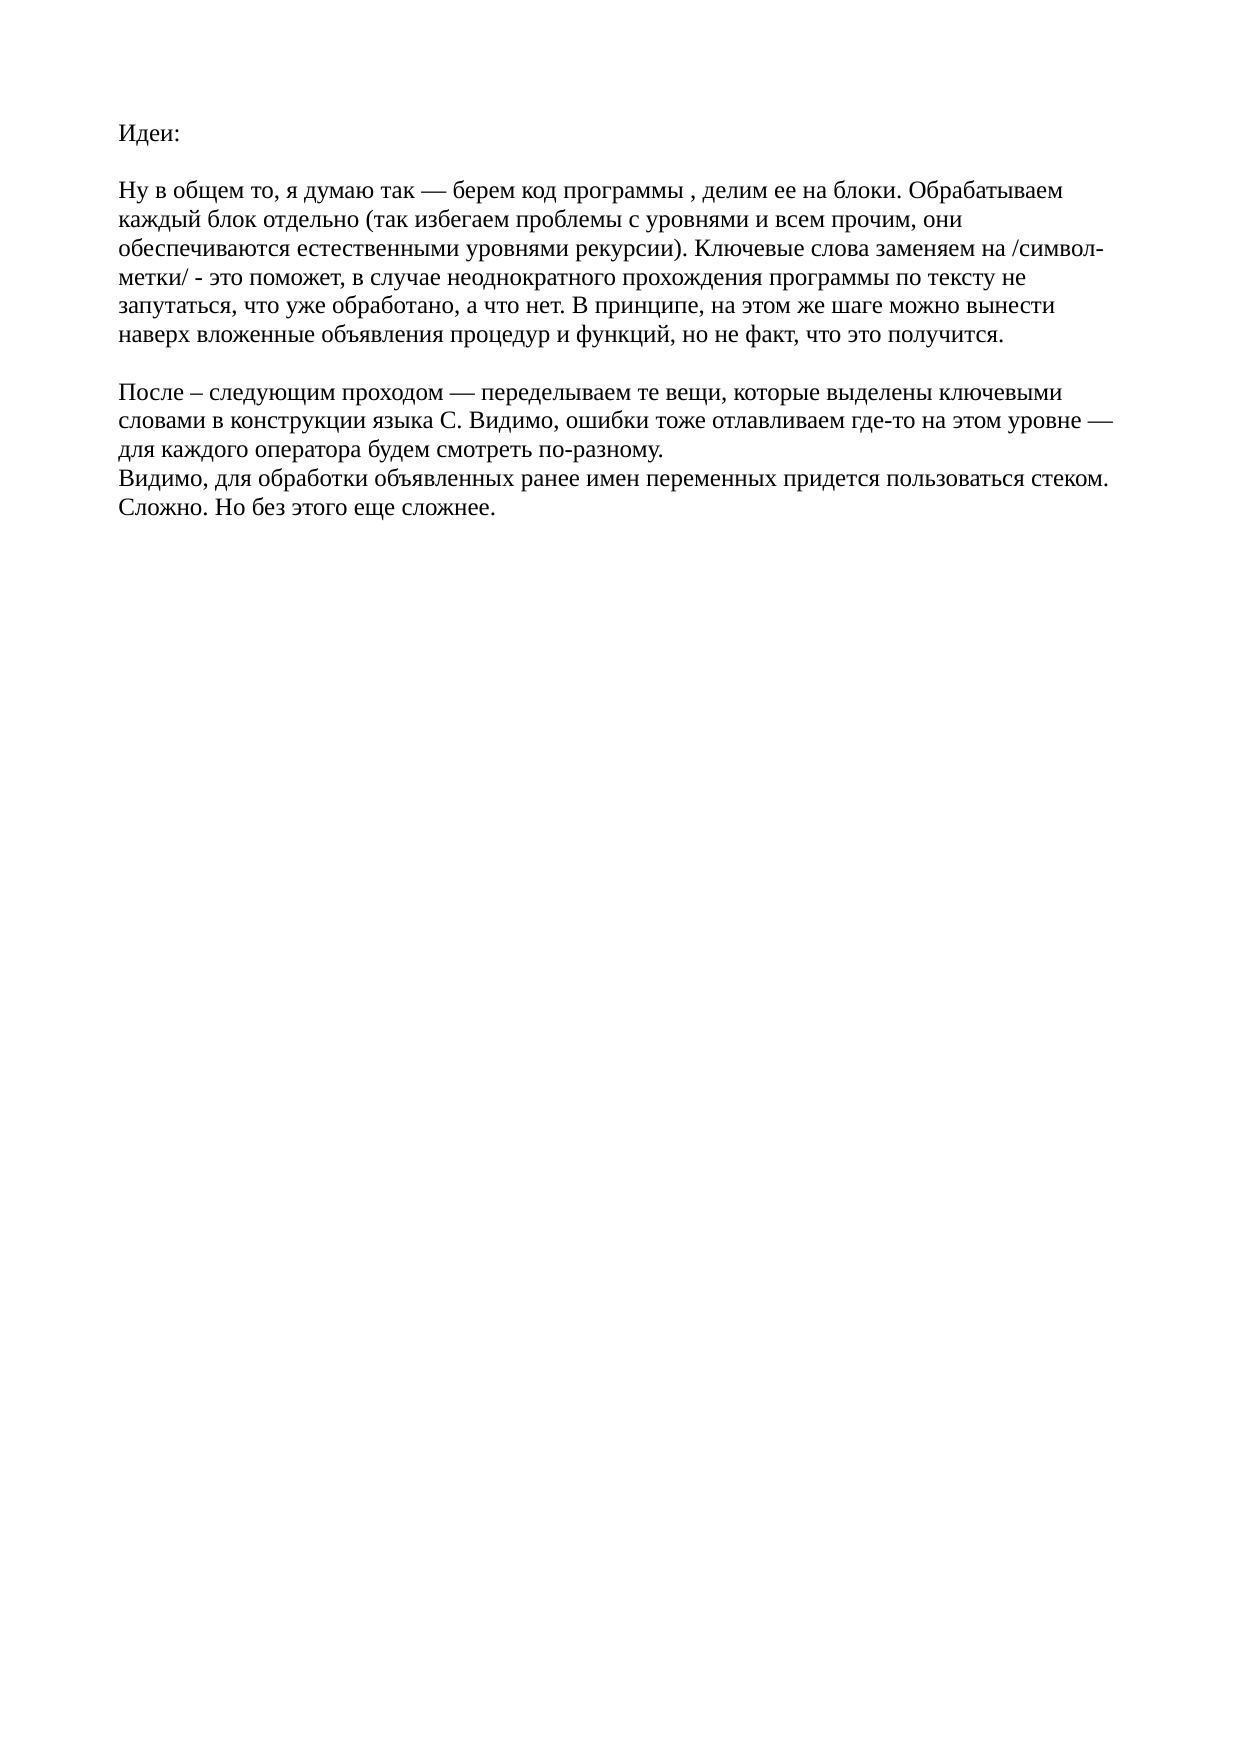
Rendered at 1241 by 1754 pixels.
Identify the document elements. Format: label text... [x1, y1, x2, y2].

text Идеи: [118, 118, 1122, 147]
text После – следующим проходом — переделываем те вещи, которые выделены ключевыми словами в конструкции языка С. Видимо, ошибки тоже отлавливаем где-то на этом уровне — для каждого оператора будем смотреть по-разному. [118, 377, 1122, 463]
text Видимо, для обработки объявленных ранее имен переменных придется пользоваться стеком. Сложно. Но без этого еще сложнее. [118, 463, 1122, 521]
text Ну в общем то, я думаю так — берем код программы , делим ее на блоки. Обрабатываем каждый блок отдельно (так избегаем проблемы с уровнями и всем прочим, они обеспечиваются естественными уровнями рекурсии). Ключевые слова заменяем на /cимвол-метки/ - это поможет, в случае неоднократного прохождения программы по тексту не запутаться, что уже обработано, а что нет. В принципе, на этом же шаге можно вынести наверх вложенные объявления процедур и функций, но не факт, что это получится. [118, 176, 1122, 348]
